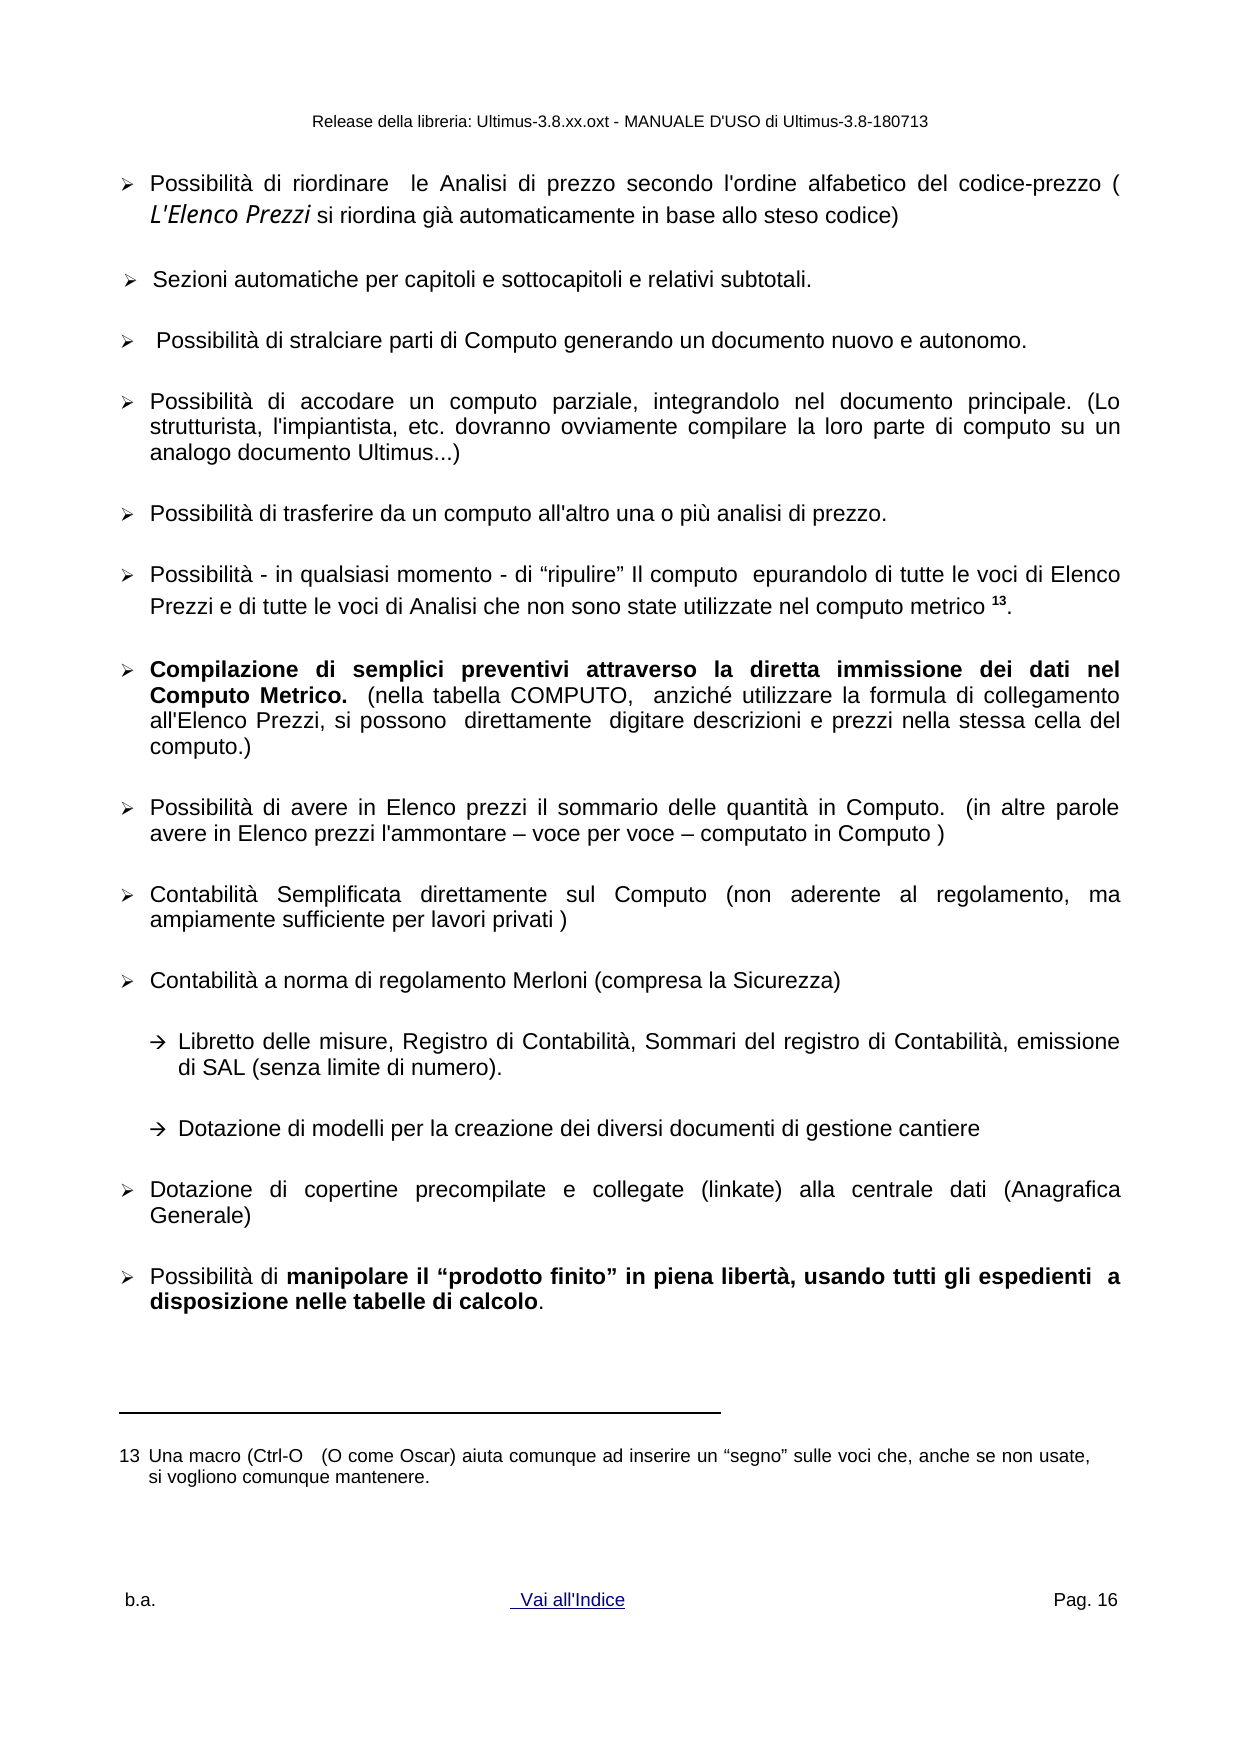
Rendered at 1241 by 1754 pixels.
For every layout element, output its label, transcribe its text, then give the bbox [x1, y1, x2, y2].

list Sezioni automatiche per capitoli e sottocapitoli e relativi subtotali. [123, 266, 1121, 292]
list Possibilità di avere in Elenco prezzi il sommario delle quantità in Computo. (in altre parole avere in Elenco prezzi l'ammontare – voce per voce – computato in Computo ) [120, 795, 1121, 846]
list Libretto delle misure, Registro di Contabilità, Sommari del registro di Contabilità, emissione di SAL (senza limite di numero). [148, 1029, 1121, 1080]
list Possibilità di stralciare parti di Computo generando un documento nuovo e autonomo. [120, 327, 1121, 353]
list Dotazione di modelli per la creazione dei diversi documenti di gestione cantiere [148, 1116, 1121, 1141]
list Contabilità a norma di regolamento Merloni (compresa la Sicurezza) [120, 968, 1121, 994]
list Possibilità di accodare un computo parziale, integrandolo nel documento principale. (Lo strutturista, l'impiantista, etc. dovranno ovviamente compilare la loro parte di computo su un analogo documento Ultimus...) [120, 388, 1121, 465]
list Dotazione di copertine precompilate e collegate (linkate) alla centrale dati (Anagrafica Generale) [120, 1177, 1121, 1228]
list Possibilità - in qualsiasi momento - di “ripulire” Il computo epurandolo di tutte le voci di Elenco Prezzi e di tutte le voci di Analisi che non sono state utilizzate nel computo metrico . [120, 562, 1121, 621]
list Possibilità di riordinare le Analisi di prezzo secondo l'ordine alfabetico del codice-prezzo ( L'Elenco Prezzi si riordina già automaticamente in base allo steso codice) [120, 171, 1121, 231]
list Una macro (Ctrl-O (O come Oscar) aiuta comunque ad inserire un “segno” sulle voci che, anche se non usate, si vogliono comunque mantenere. [119, 1446, 1092, 1487]
list Contabilità Semplificata direttamente sul Computo (non aderente al regolamento, ma ampiamente sufficiente per lavori privati ) [120, 881, 1121, 933]
list Possibilità di trasferire da un computo all'altro una o più analisi di prezzo. [120, 501, 1121, 526]
list Compilazione di semplici preventivi attraverso la diretta immissione dei dati nel Computo Metrico. (nella tabella COMPUTO, anziché utilizzare la formula di collegamento all'Elenco Prezzi, si possono direttamente digitare descrizioni e prezzi nella stessa cella del computo.) [120, 657, 1121, 759]
list Possibilità di manipolare il “prodotto finito” in piena libertà, usando tutti gli espedienti a disposizione nelle tabelle di calcolo. [120, 1263, 1121, 1315]
